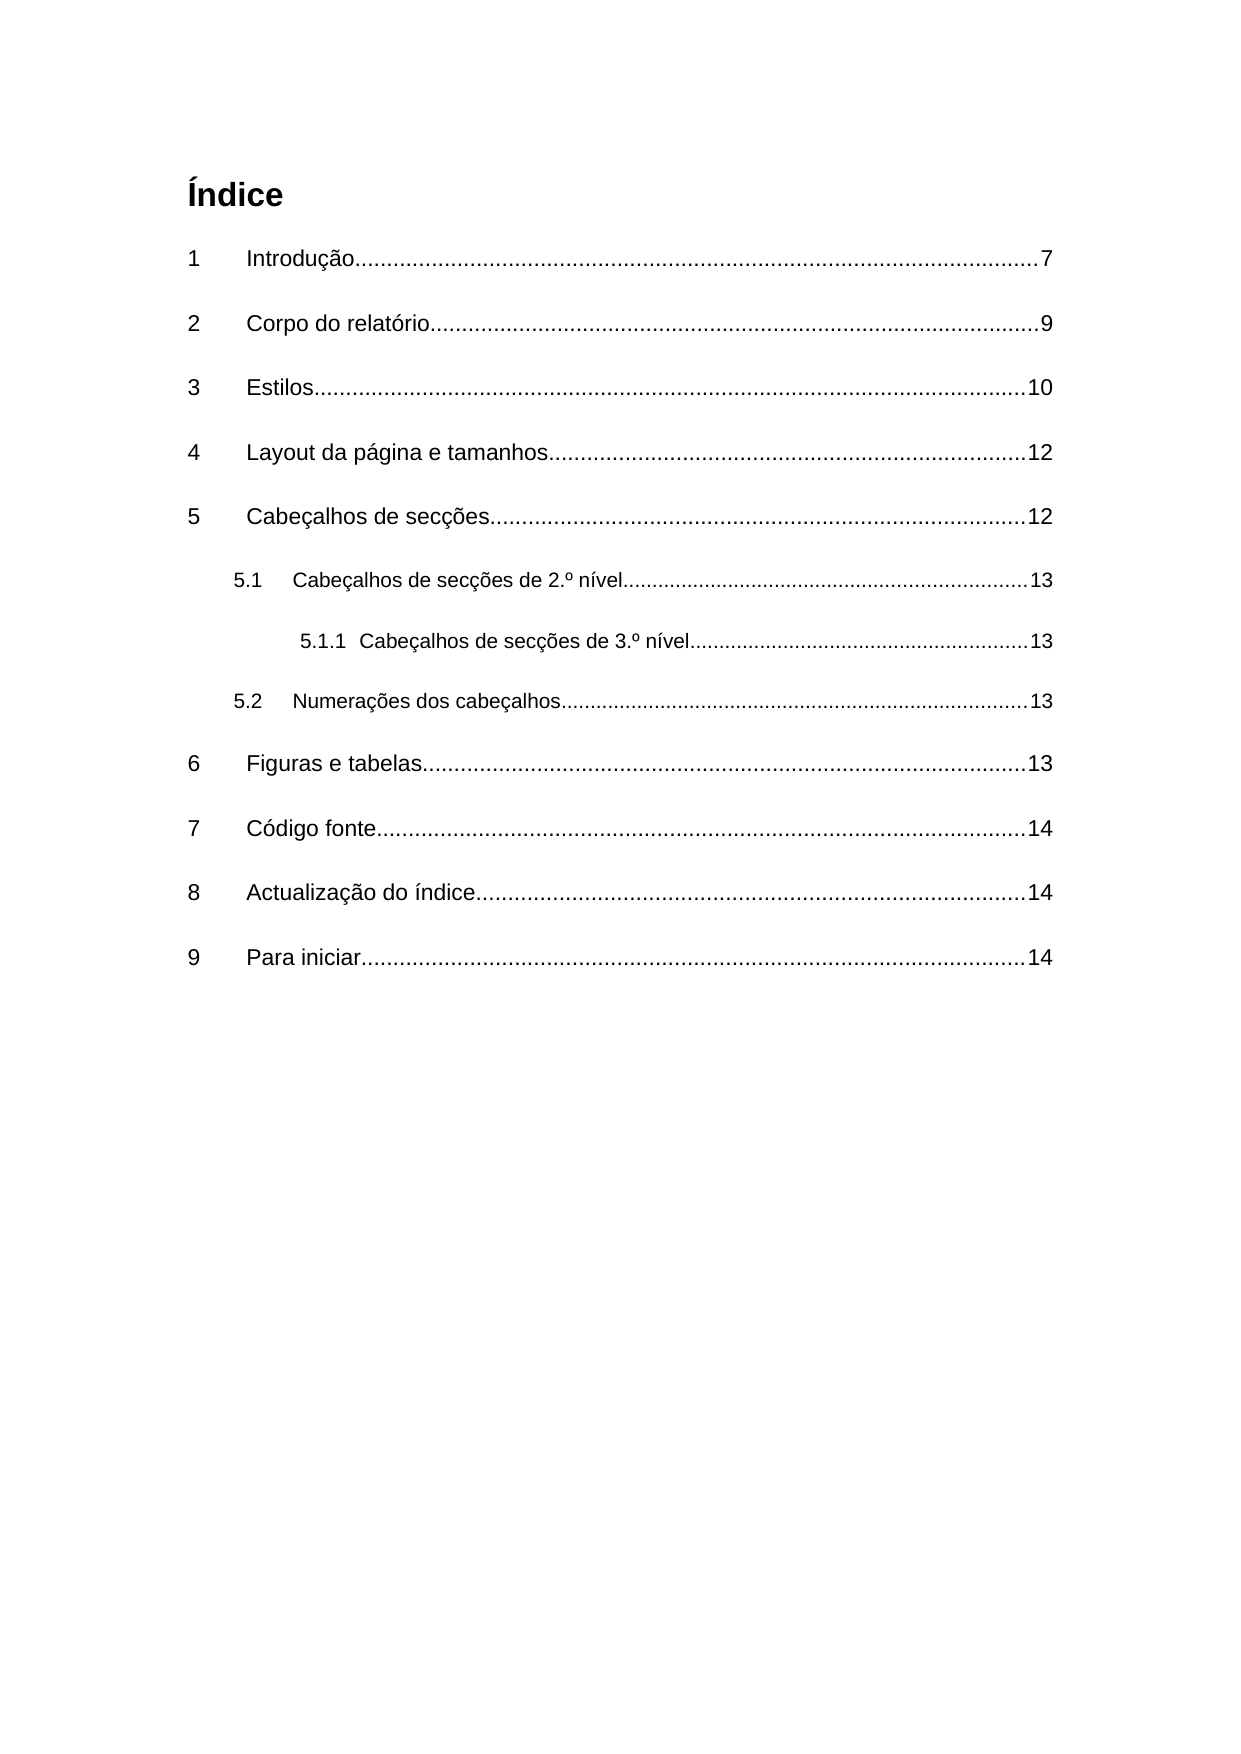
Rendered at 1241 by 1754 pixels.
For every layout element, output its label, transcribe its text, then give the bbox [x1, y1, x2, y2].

text 5.1.1 Cabeçalhos de secções de 3.º nível 13 [300, 628, 1053, 652]
text 5.2 Numerações dos cabeçalhos 13 [233, 689, 1053, 713]
text 1 Introdução 7 [187, 245, 1053, 271]
text 2 Corpo do relatório 9 [187, 309, 1053, 336]
text 4 Layout da página e tamanhos 12 [187, 438, 1053, 465]
text 3 Estilos 10 [187, 374, 1053, 400]
subtitle Índice [187, 175, 1053, 213]
text 9 Para iniciar 14 [187, 944, 1053, 970]
text 5 Cabeçalhos de secções 12 [187, 503, 1053, 529]
text 7 Código fonte 14 [187, 815, 1053, 841]
text 6 Figuras e tabelas 13 [187, 750, 1053, 777]
text 8 Actualização do índice 14 [187, 879, 1053, 906]
text 5.1 Cabeçalhos de secções de 2.º nível 13 [233, 567, 1053, 591]
